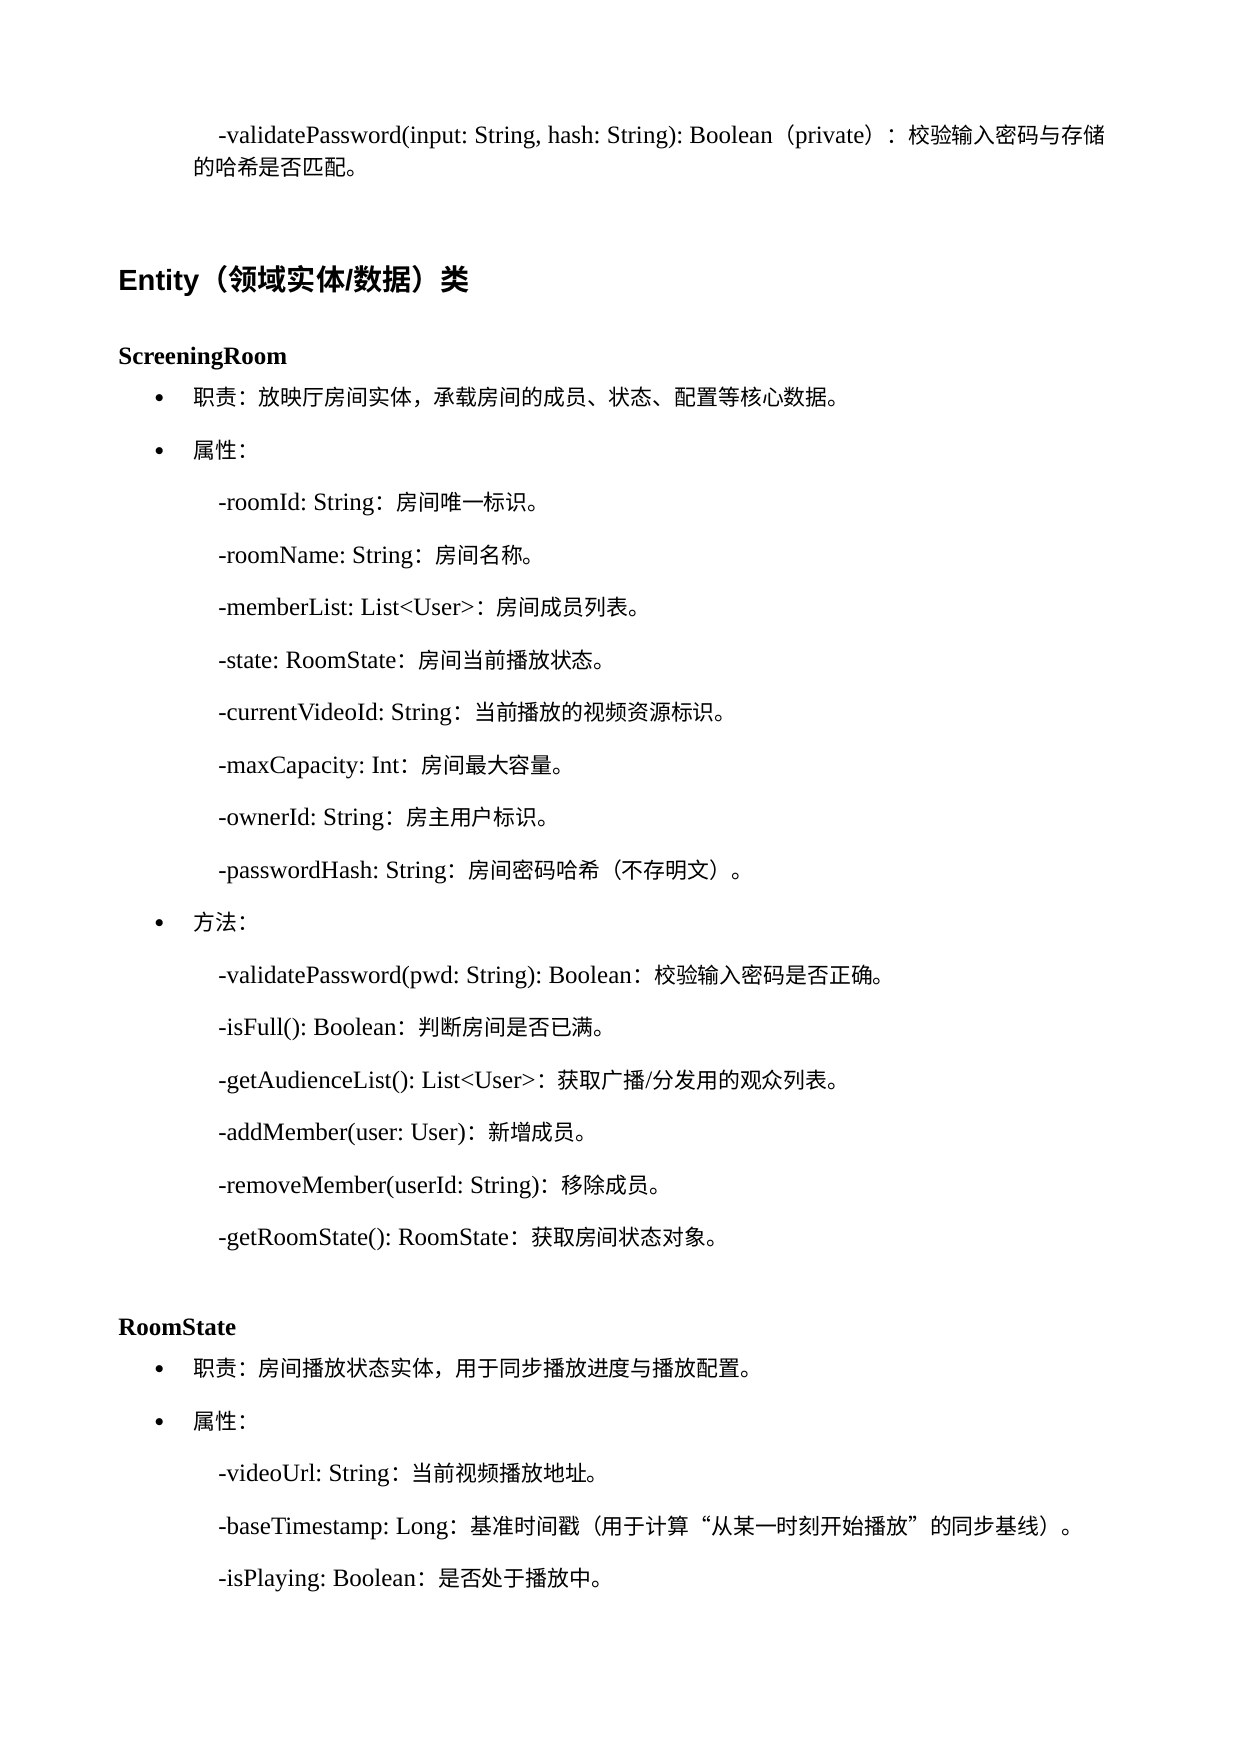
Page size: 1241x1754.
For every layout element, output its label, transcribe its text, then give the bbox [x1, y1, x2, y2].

text -videoUrl: String：当前视频播放地址。 [193, 1456, 1122, 1488]
text -maxCapacity: Int：房间最大容量。 [193, 748, 1122, 779]
text -getAudienceList(): List<User>：获取广播/分发用的观众列表。 [193, 1063, 1122, 1094]
text -addMember(user: User)：新增成员。 [193, 1115, 1122, 1147]
list 职责：房间播放状态实体，用于同步播放进度与播放配置。 [156, 1351, 1122, 1383]
text -removeMember(userId: String)：移除成员。 [193, 1168, 1122, 1199]
text -ownerId: String：房主用户标识。 [193, 800, 1122, 832]
text -isPlaying: Boolean：是否处于播放中。 [193, 1561, 1122, 1593]
text -memberList: List<User>：房间成员列表。 [193, 590, 1122, 622]
text -state: RoomState：房间当前播放状态。 [193, 643, 1122, 674]
subtitle Entity（领域实体/数据）类 [118, 256, 1122, 298]
list 职责：放映厅房间实体，承载房间的成员、状态、配置等核心数据。 [156, 380, 1122, 412]
text -baseTimestamp: Long：基准时间戳（用于计算“从某一时刻开始播放”的同步基线）。 [193, 1509, 1122, 1540]
text -validatePassword(pwd: String): Boolean：校验输入密码是否正确。 [193, 958, 1122, 989]
text -passwordHash: String：房间密码哈希（不存明文）。 [193, 853, 1122, 884]
text -isFull(): Boolean：判断房间是否已满。 [193, 1010, 1122, 1042]
text -roomId: String：房间唯一标识。 [193, 485, 1122, 517]
text -validatePassword(input: String, hash: String): Boolean（private）：校验输入密码与存储的哈希是否匹配。 [193, 118, 1122, 181]
list 方法： [156, 905, 1122, 937]
text -currentVideoId: String：当前播放的视频资源标识。 [193, 695, 1122, 727]
list 属性： [156, 433, 1122, 464]
list 属性： [156, 1404, 1122, 1435]
text ScreeningRoom [118, 341, 1122, 370]
text RoomState [118, 1312, 1122, 1341]
text -roomName: String：房间名称。 [193, 538, 1122, 569]
text -getRoomState(): RoomState：获取房间状态对象。 [193, 1220, 1122, 1252]
